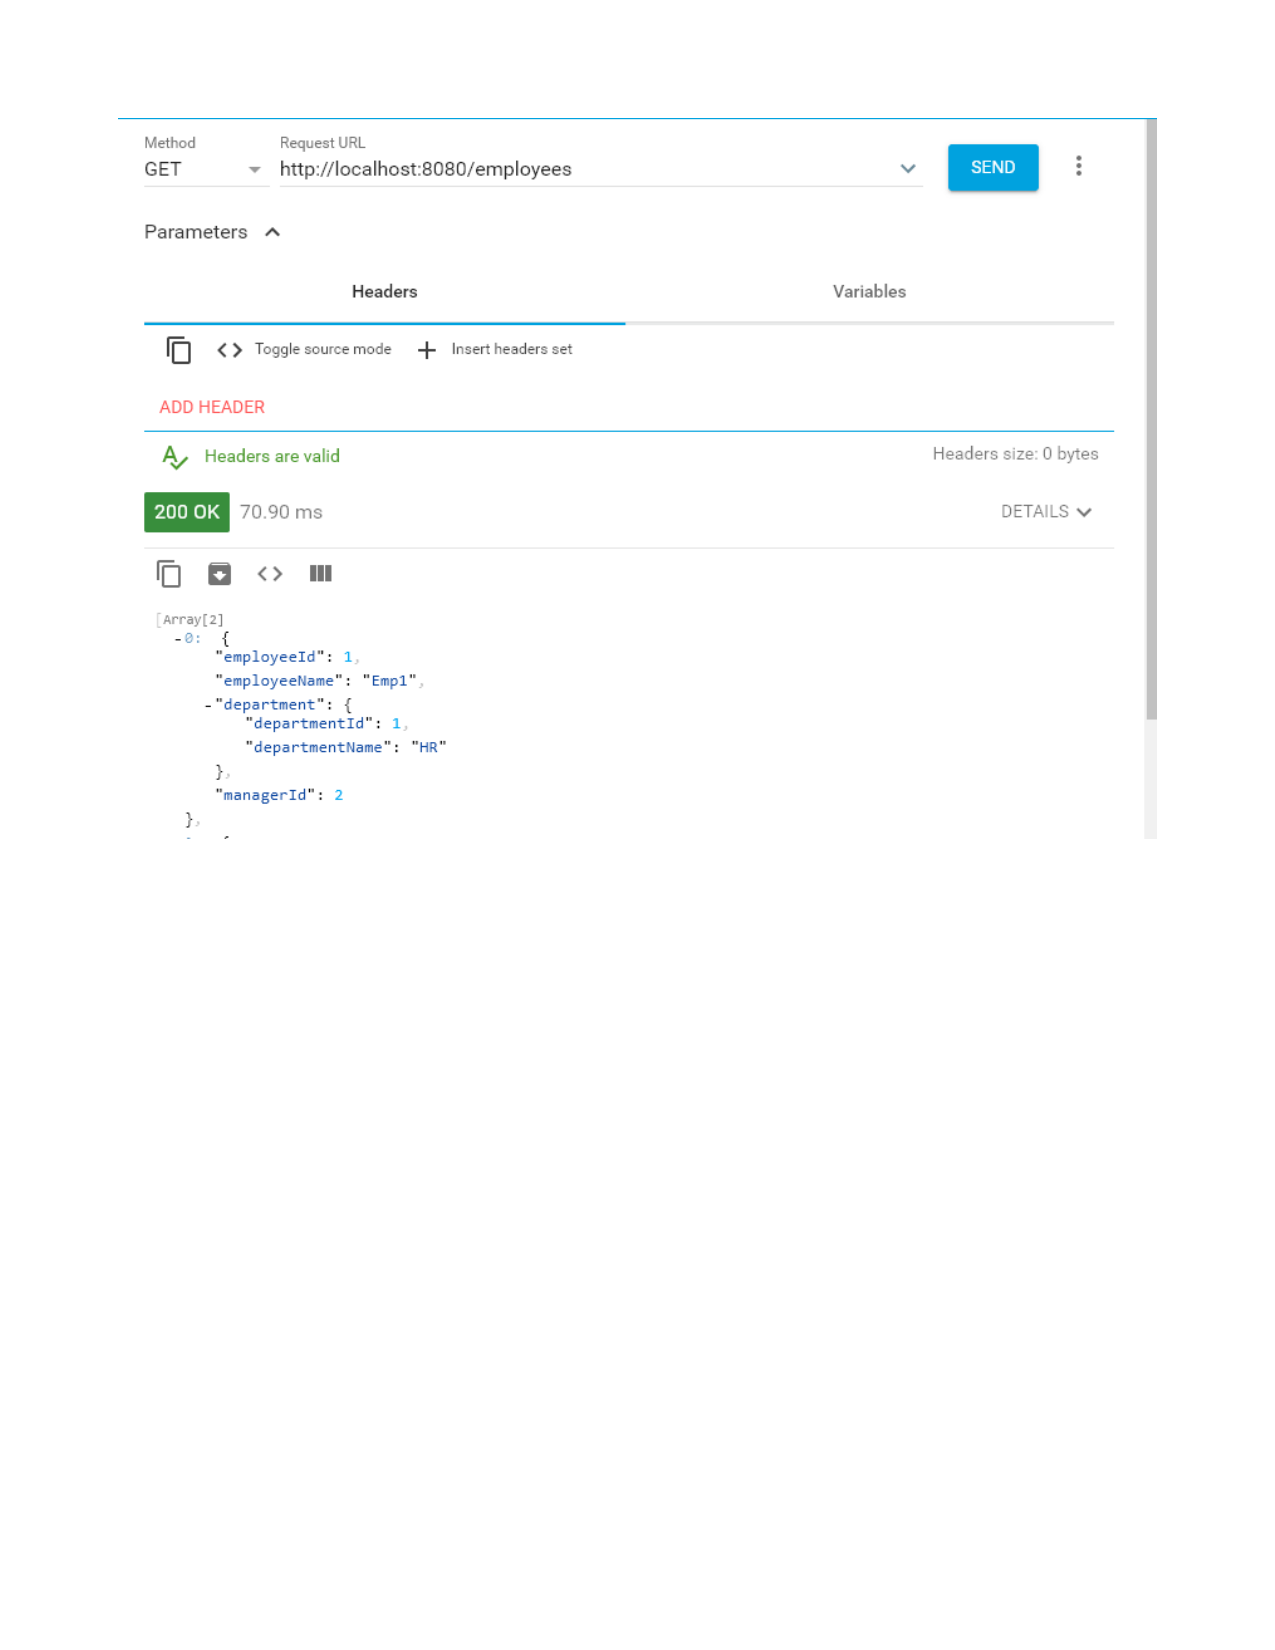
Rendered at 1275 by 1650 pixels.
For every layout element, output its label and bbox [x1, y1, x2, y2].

picture [118, 120, 1157, 839]
